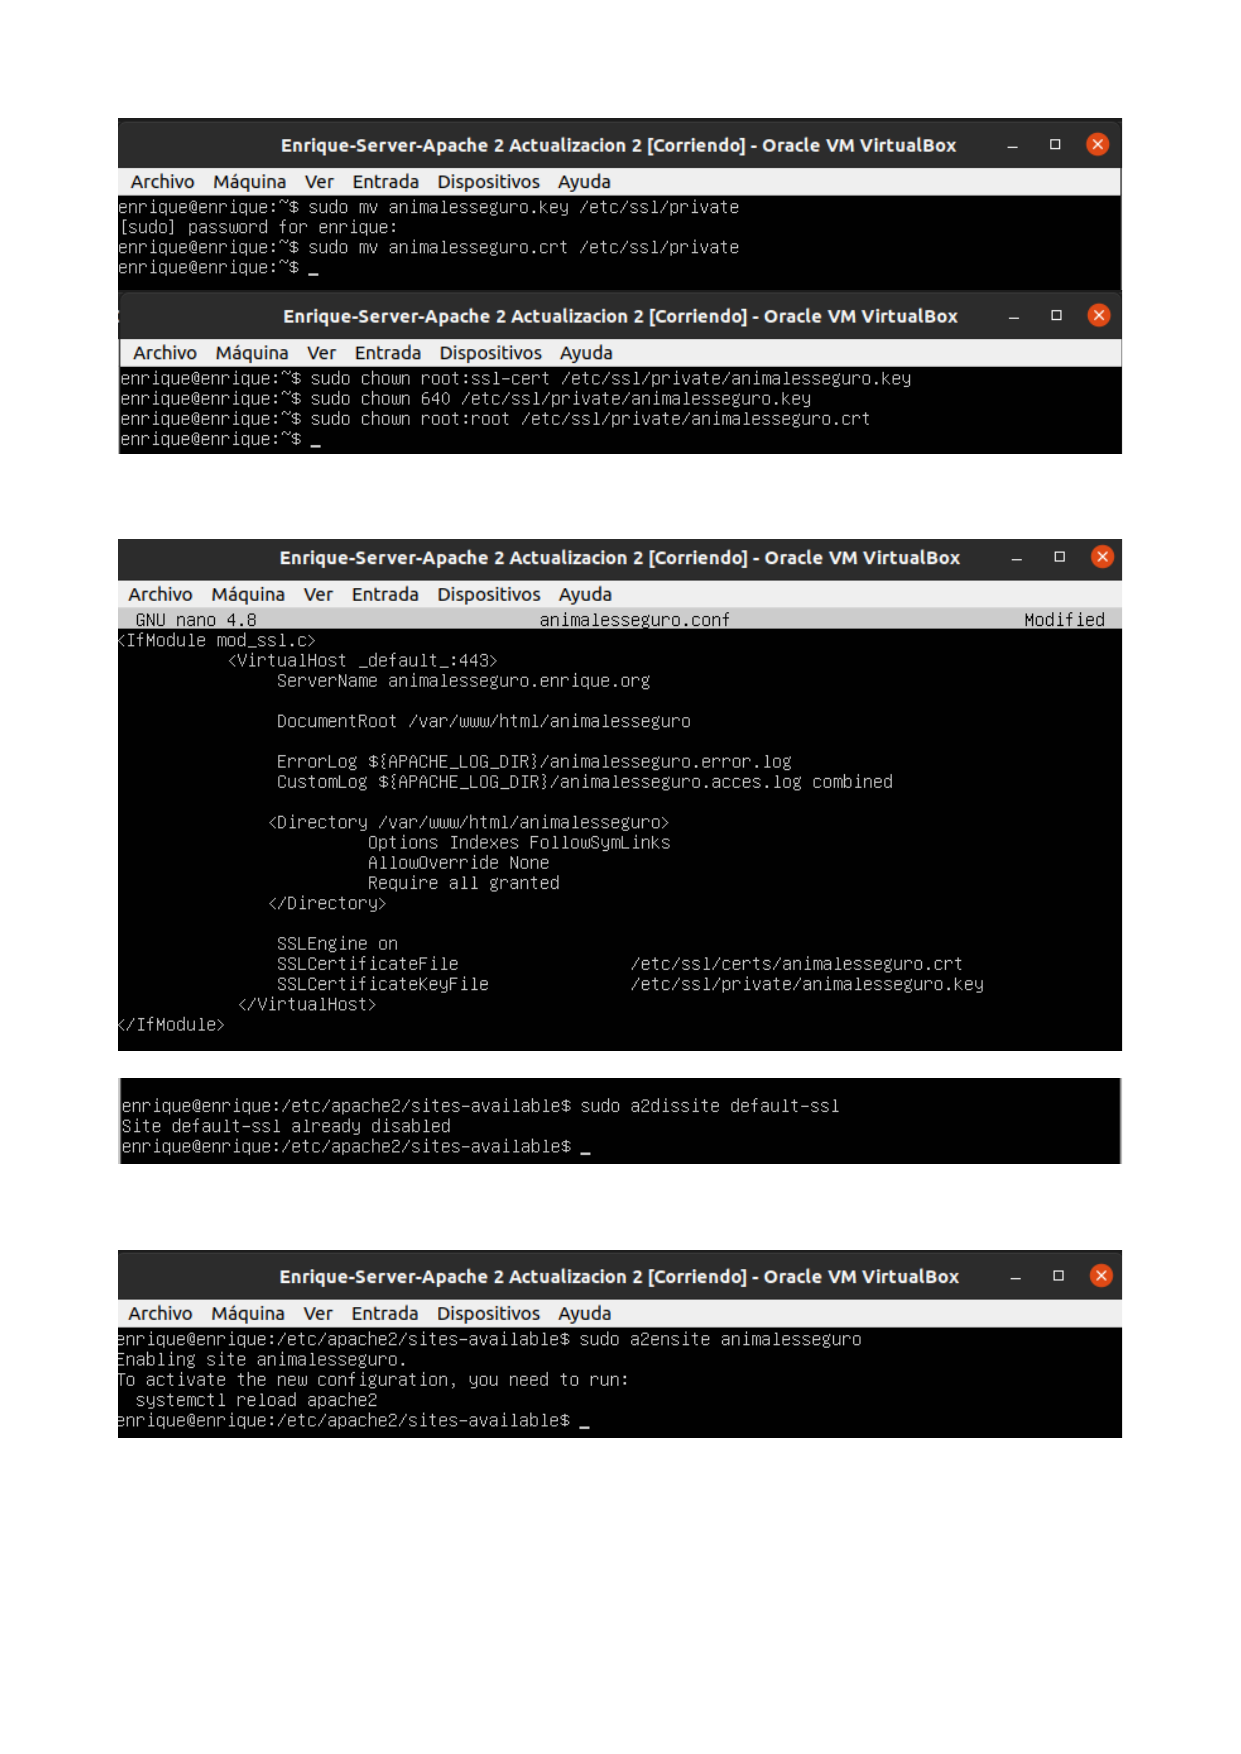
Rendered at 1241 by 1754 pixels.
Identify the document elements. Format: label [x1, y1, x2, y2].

picture [118, 539, 1123, 1051]
picture [118, 118, 1123, 454]
picture [118, 1078, 1123, 1164]
picture [118, 1250, 1123, 1438]
